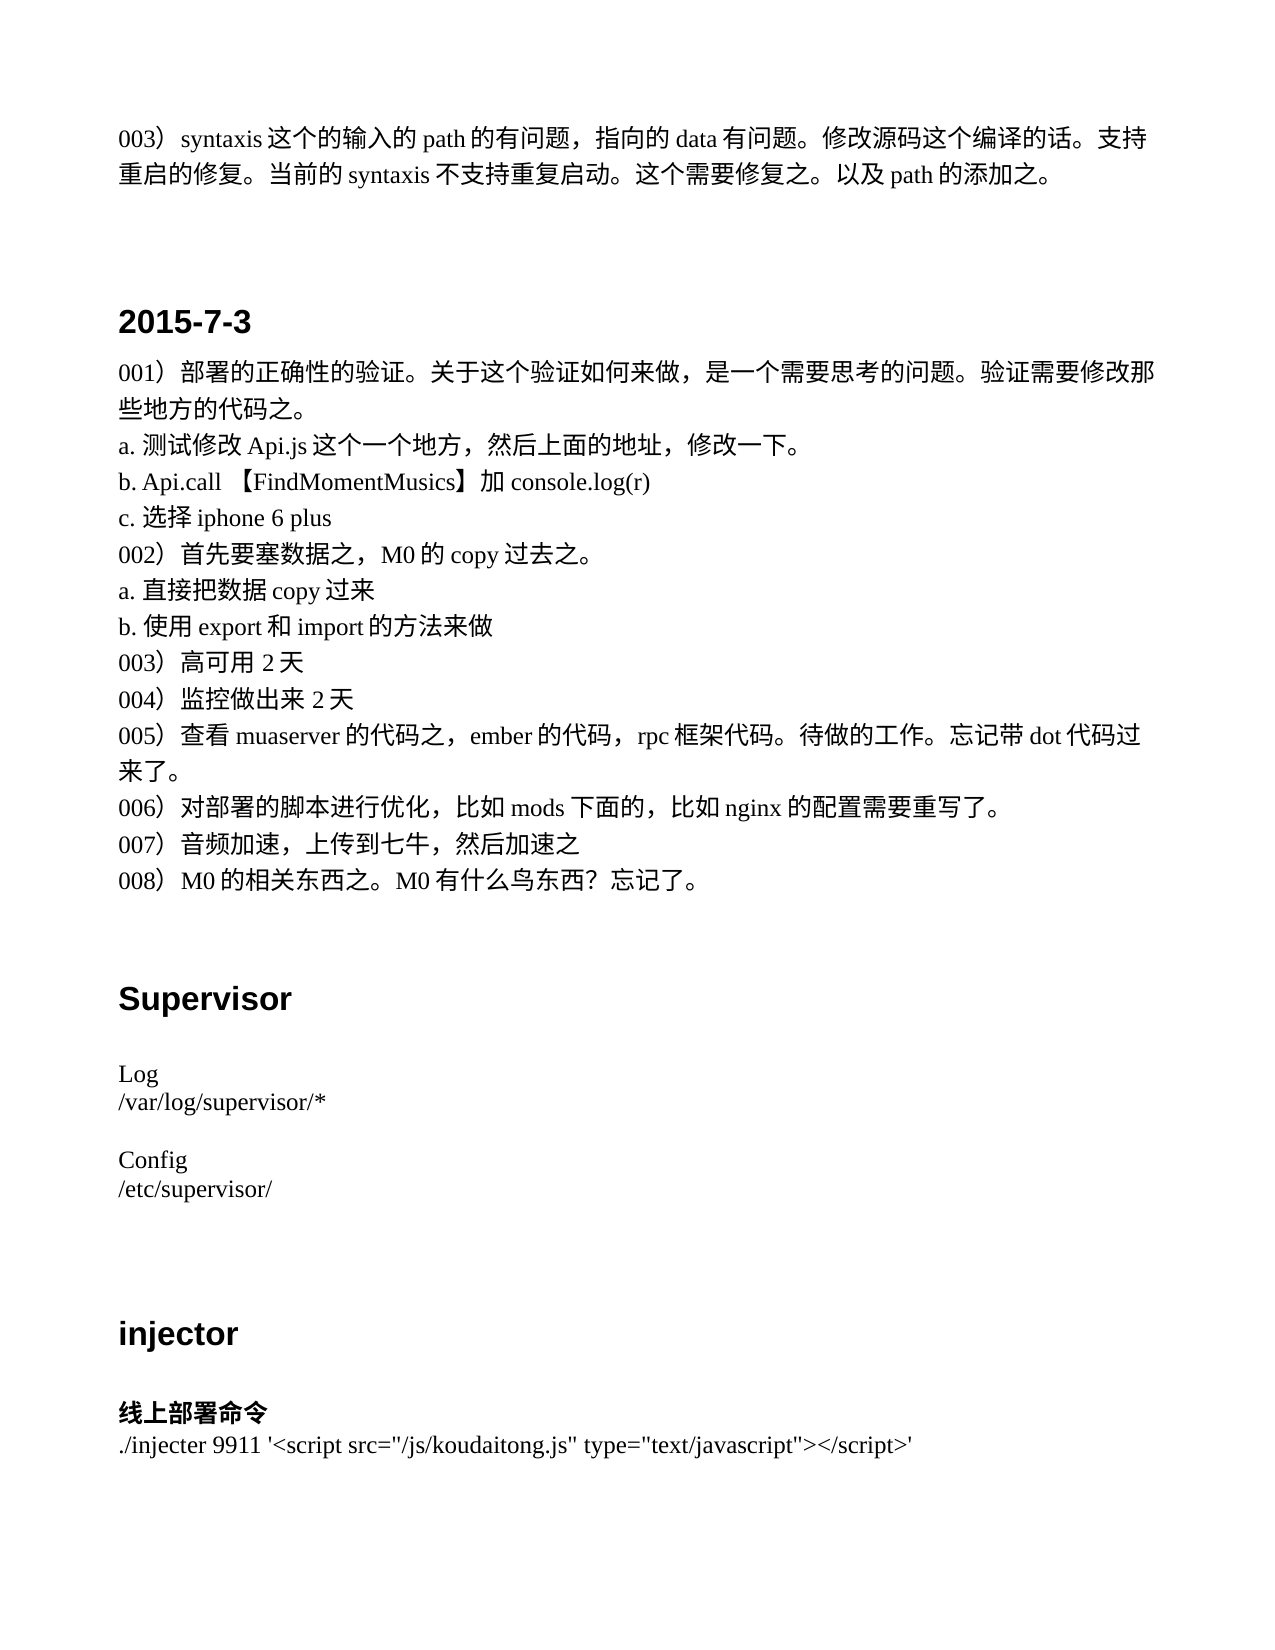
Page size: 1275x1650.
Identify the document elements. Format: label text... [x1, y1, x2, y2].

text 006）对部署的脚本进行优化，比如mods下面的，比如nginx的配置需要重写了。 [118, 788, 1157, 824]
text 003）syntaxis这个的输入的path的有问题，指向的data有问题。修改源码这个编译的话。支持重启的修复。当前的syntaxis不支持重复启动。这个需要修复之。以及path的添加之。 [118, 118, 1157, 191]
text Log [118, 1059, 1157, 1087]
text a. 直接把数据copy过来 [118, 570, 1157, 607]
text 001）部署的正确性的验证。关于这个验证如何来做，是一个需要思考的问题。验证需要修改那些地方的代码之。 [118, 353, 1157, 425]
subtitle 2015-7-3 [118, 302, 1157, 340]
text Config [118, 1145, 1157, 1174]
text a. 测试修改Api.js这个一个地方，然后上面的地址，修改一下。 [118, 425, 1157, 462]
subtitle injector [118, 1314, 1157, 1352]
text /var/log/supervisor/* [118, 1087, 1157, 1116]
subtitle Supervisor [118, 979, 1157, 1017]
text 线上部署命令 [118, 1393, 1157, 1430]
text 005）查看muaserver的代码之，ember的代码，rpc框架代码。待做的工作。忘记带dot代码过来了。 [118, 715, 1157, 788]
text c. 选择iphone 6 plus [118, 498, 1157, 534]
text 003）高可用 2天 [118, 643, 1157, 679]
text ./injecter 9911 '<script src="/js/koudaitong.js" type="text/javascript"></script>' [118, 1430, 1157, 1458]
text 008）M0的相关东西之。M0有什么鸟东西？忘记了。 [118, 860, 1157, 897]
text /etc/supervisor/ [118, 1174, 1157, 1202]
text 007）音频加速，上传到七牛，然后加速之 [118, 824, 1157, 860]
text b. 使用export和import的方法来做 [118, 607, 1157, 643]
text b. Api.call 【FindMomentMusics】加console.log(r) [118, 462, 1157, 498]
text 004）监控做出来 2天 [118, 679, 1157, 715]
text 002）首先要塞数据之，M0的copy过去之。 [118, 534, 1157, 570]
